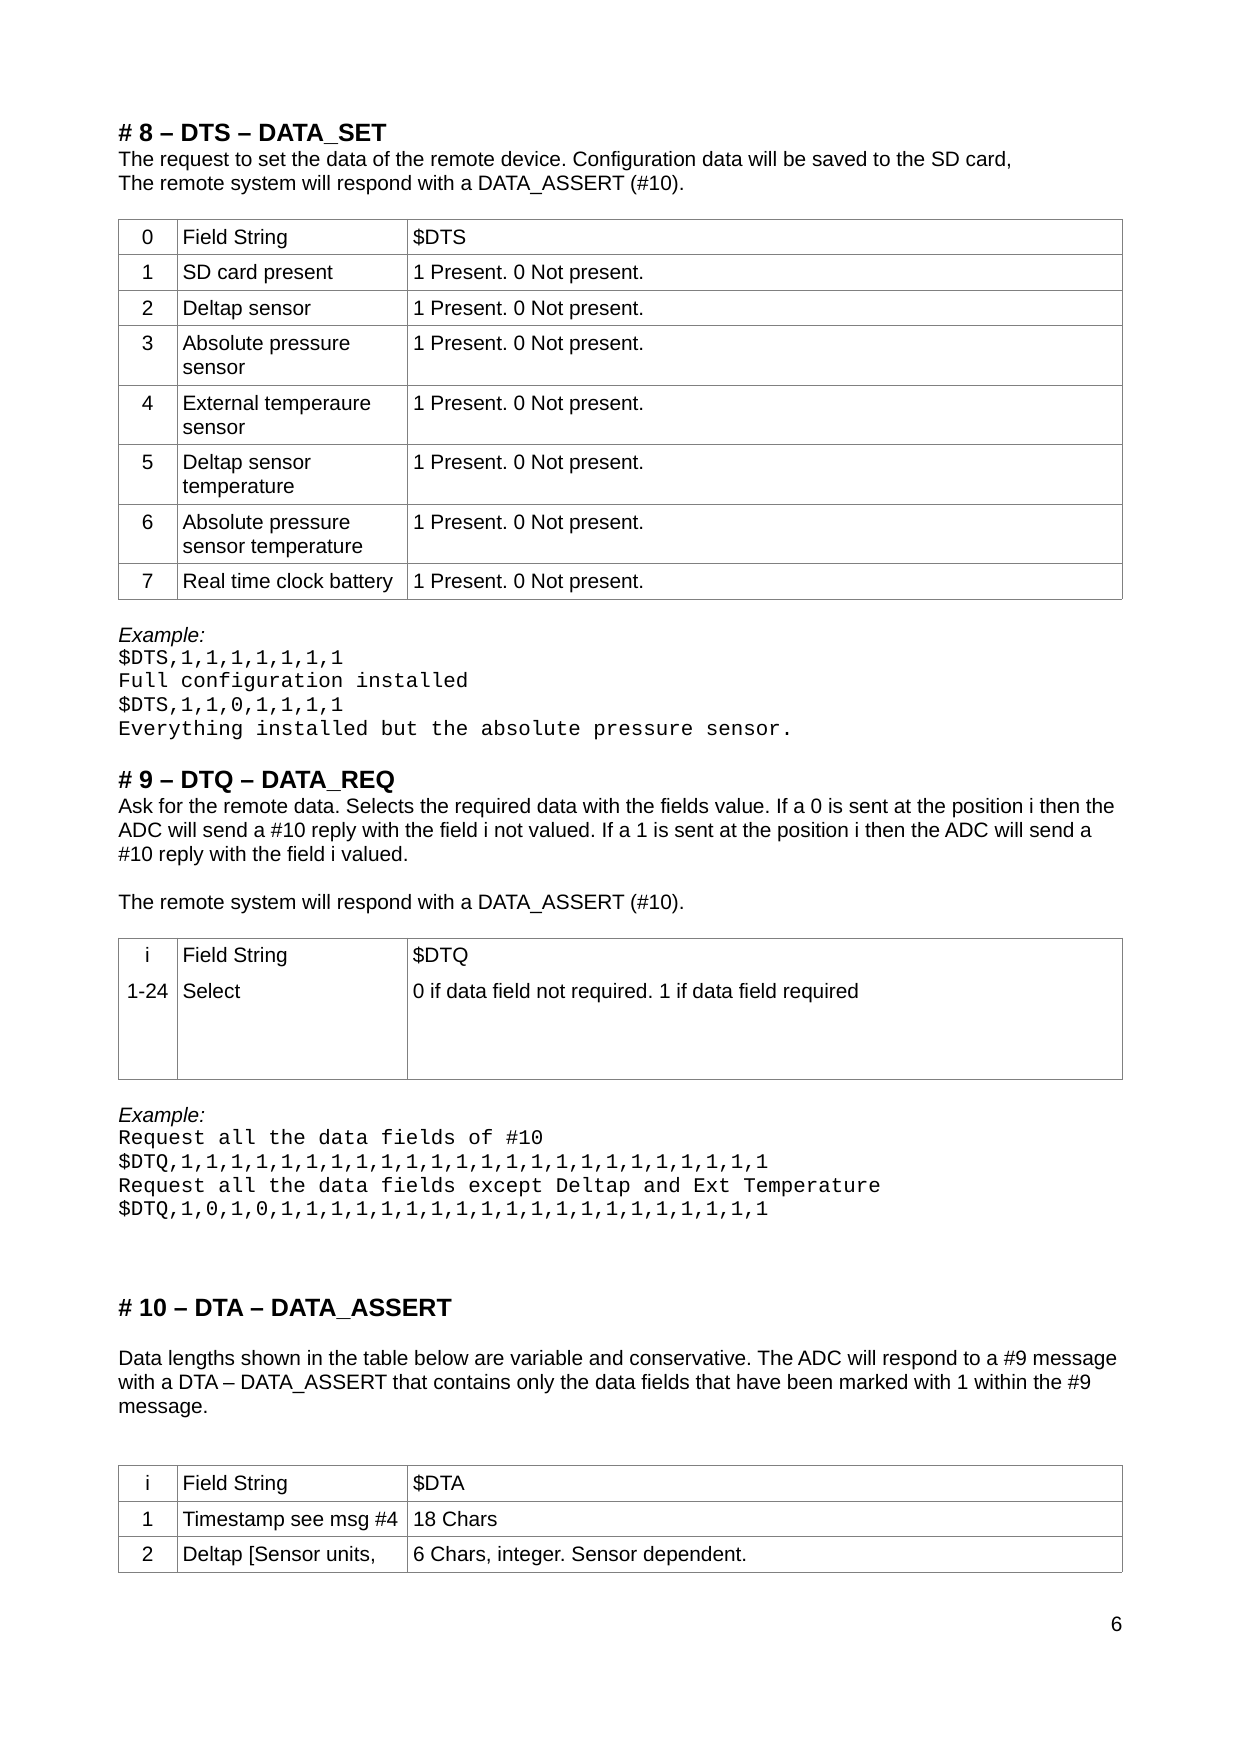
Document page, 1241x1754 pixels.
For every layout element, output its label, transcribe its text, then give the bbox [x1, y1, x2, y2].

table_cell Absolute pressure sensor [178, 326, 407, 385]
table_cell Real time clock battery [178, 564, 407, 599]
table_header $DTA [408, 1466, 1122, 1501]
table_cell 1 Present. 0 Not present. [408, 445, 1122, 504]
text Everything installed but the absolute pressure sensor. [118, 718, 1122, 741]
text Example: [118, 1103, 1122, 1127]
table_header i [119, 1466, 177, 1501]
table_cell 1 [119, 1502, 177, 1536]
table_cell [408, 1009, 1122, 1044]
table_header 0 [119, 220, 177, 254]
text Data lengths shown in the table below are variable and conservative. The ADC will respond to a #9 message with a DTA – DATA_ASSERT that contains only the data fields that have been marked with 1 within the #9 message. [118, 1346, 1122, 1417]
table_cell 1 Present. 0 Not present. [408, 326, 1122, 385]
text # 10 – DTA – DATA_ASSERT [118, 1293, 1122, 1322]
table_cell [119, 1044, 177, 1079]
table_cell Deltap sensor temperature [178, 445, 407, 504]
table_cell [178, 1044, 407, 1079]
table_header Field String [178, 220, 407, 254]
table_header $DTQ [408, 939, 1122, 973]
table_cell Select [178, 973, 407, 1008]
table_cell 3 [119, 326, 177, 385]
table_cell 1 Present. 0 Not present. [408, 255, 1122, 290]
text $DTQ,1,1,1,1,1,1,1,1,1,1,1,1,1,1,1,1,1,1,1,1,1,1,1,1 [118, 1151, 1122, 1174]
table_cell 6 Chars, integer. Sensor dependent. [408, 1537, 1122, 1572]
text Request all the data fields of #10 [118, 1127, 1122, 1151]
text The remote system will respond with a DATA_ASSERT (#10). [118, 171, 1122, 195]
table_cell 2 [119, 1537, 177, 1572]
table_cell 1 Present. 0 Not present. [408, 564, 1122, 599]
table_cell Timestamp see msg #4 [178, 1502, 407, 1536]
table_cell 7 [119, 564, 177, 599]
text # 8 – DTS – DATA_SET [118, 118, 1122, 147]
text Example: [118, 623, 1122, 647]
table_cell 1 Present. 0 Not present. [408, 291, 1122, 325]
table_cell 1 Present. 0 Not present. [408, 505, 1122, 563]
text The remote system will respond with a DATA_ASSERT (#10). [118, 889, 1122, 913]
text # 9 – DTQ – DATA_REQ [118, 765, 1122, 794]
table_cell 1 Present. 0 Not present. [408, 386, 1122, 444]
text Full configuration installed [118, 670, 1122, 694]
table_cell 1 [119, 255, 177, 290]
text $DTS,1,1,1,1,1,1,1 [118, 647, 1122, 670]
table_cell [119, 1009, 177, 1044]
table_cell 1-24 [119, 973, 177, 1008]
table_header $DTS [408, 220, 1122, 254]
table_header i [119, 939, 177, 973]
table_cell Absolute pressure sensor temperature [178, 505, 407, 563]
table_cell External temperaure sensor [178, 386, 407, 444]
table_cell 6 [119, 505, 177, 563]
table_header Field String [178, 1466, 407, 1501]
text Request all the data fields except Deltap and Ext Temperature [118, 1174, 1122, 1198]
table_cell 0 if data field not required. 1 if data field required [408, 973, 1122, 1008]
table_cell Deltap sensor [178, 291, 407, 325]
table_cell 5 [119, 445, 177, 504]
table_cell 2 [119, 291, 177, 325]
table_cell 18 Chars [408, 1502, 1122, 1536]
table_cell [178, 1009, 407, 1044]
table_cell Deltap [Sensor units, [178, 1537, 407, 1572]
table_cell SD card present [178, 255, 407, 290]
text Ask for the remote data. Selects the required data with the fields value. If a 0 is sent at the position i then the ADC will send a #10 reply with the field i not valued. If a 1 is sent at the position i then the ADC will send a #10 reply with the field i valued. [118, 794, 1122, 866]
text The request to set the data of the remote device. Configuration data will be saved to the SD card, [118, 147, 1122, 171]
table_header Field String [178, 939, 407, 973]
table_cell 4 [119, 386, 177, 444]
table_cell [408, 1044, 1122, 1079]
text $DTS,1,1,0,1,1,1,1 [118, 694, 1122, 718]
text $DTQ,1,0,1,0,1,1,1,1,1,1,1,1,1,1,1,1,1,1,1,1,1,1,1,1 [118, 1198, 1122, 1222]
